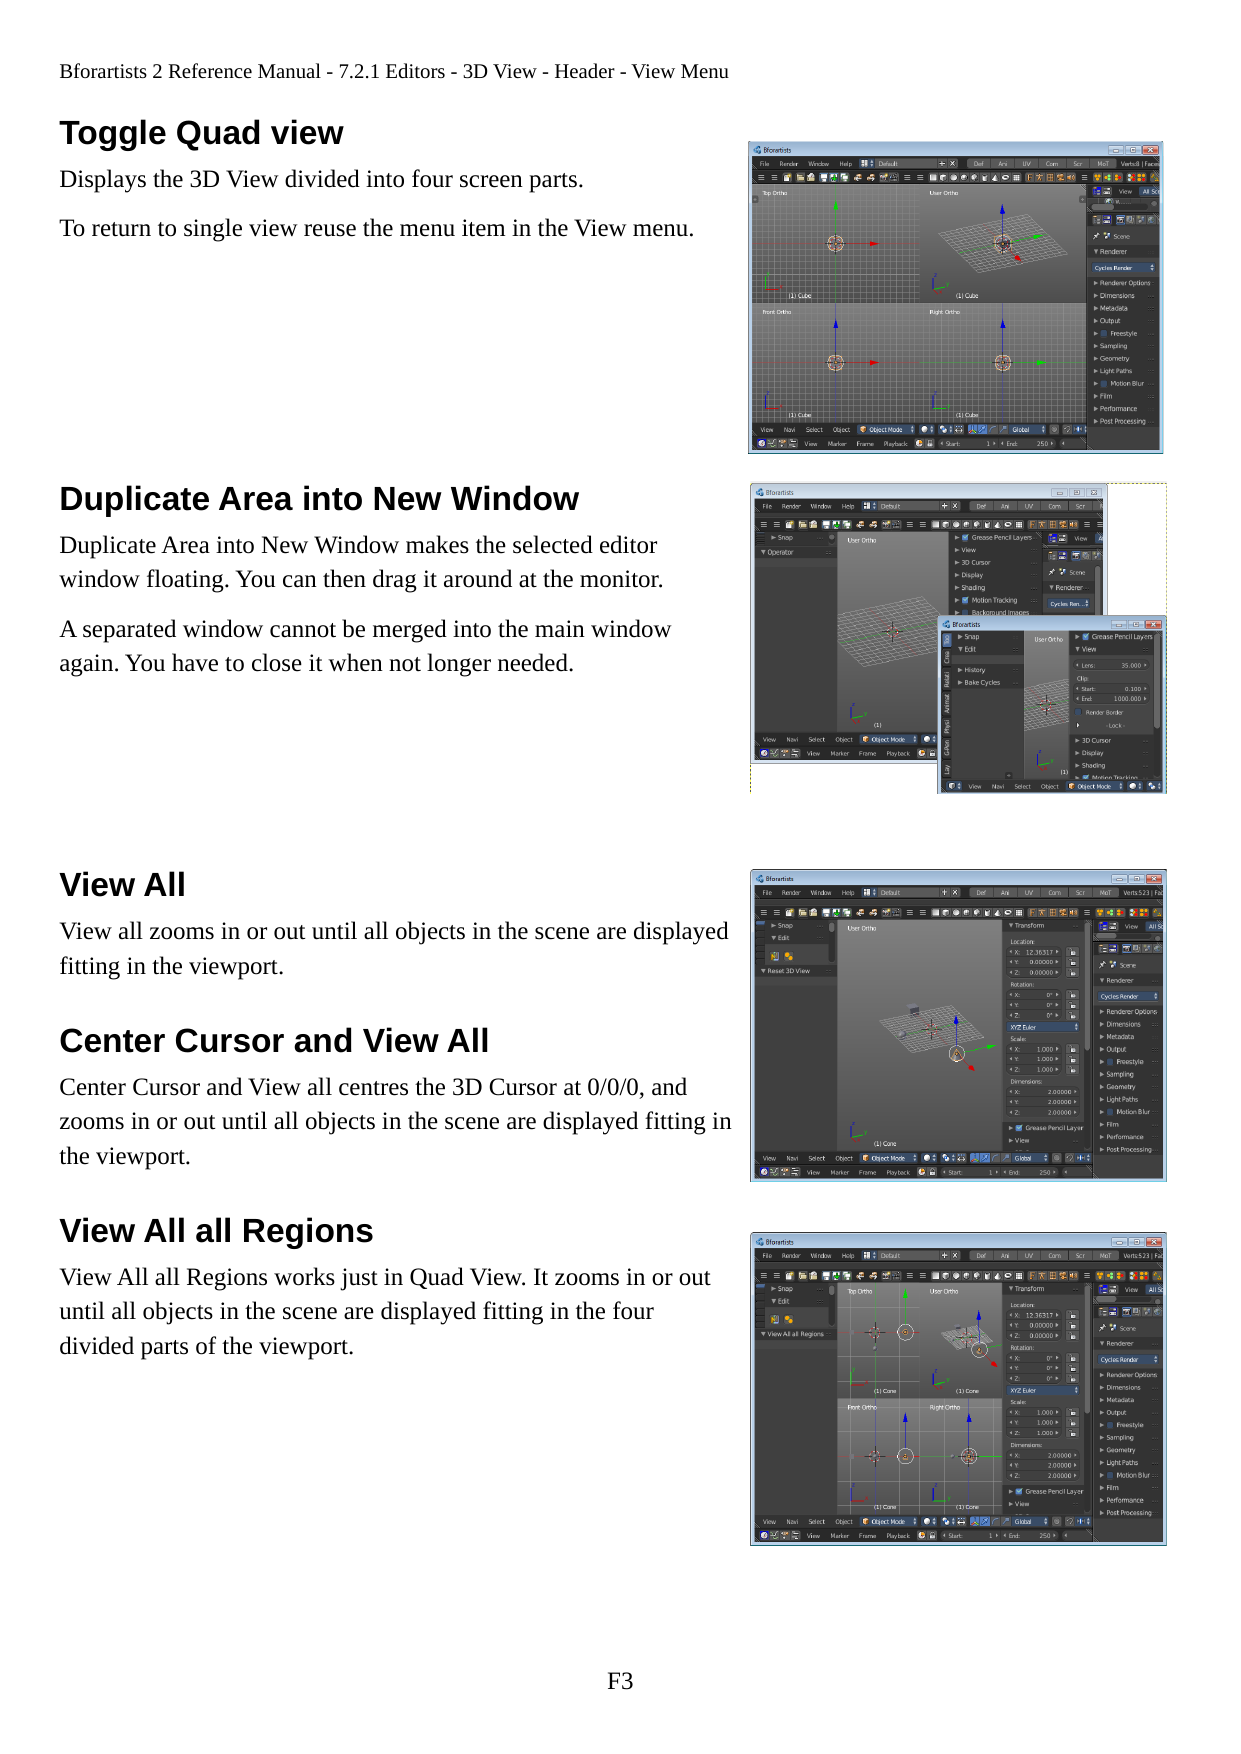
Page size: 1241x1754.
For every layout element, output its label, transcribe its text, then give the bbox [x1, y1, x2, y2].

subtitle View All [59, 865, 1181, 904]
picture [750, 1232, 1167, 1546]
text Displays the 3D View divided into four screen parts. [59, 164, 747, 192]
picture [747, 141, 1164, 454]
text View All all Regions works just in Quad View. It zooms in or out until all objects in the scene are displayed fitting in the four divided parts of the viewport. [59, 1262, 750, 1359]
picture [750, 481, 1167, 794]
text Duplicate Area into New Window makes the selected editor window floating. You can then drag it around at the monitor. [59, 530, 750, 593]
text View all zooms in or out until all objects in the scene are displayed fitting in the viewport. [59, 916, 750, 979]
subtitle [1167, 1021, 1181, 1059]
text Center Cursor and View all centres the 3D Cursor at 0/0/0, and zooms in or out until all objects in the scene are displayed fitting in the viewport. [59, 1072, 750, 1169]
text To return to single view reuse the menu item in the View menu. [59, 213, 747, 242]
text A separated window cannot be merged into the main window again. You have to close it when not longer needed. [59, 614, 750, 677]
subtitle View All all Regions [59, 1211, 1181, 1249]
subtitle Toggle Quad view [59, 113, 1181, 151]
subtitle Center Cursor and View All [59, 1021, 750, 1059]
subtitle Duplicate Area into New Window [59, 479, 1181, 518]
picture [750, 869, 1167, 1182]
